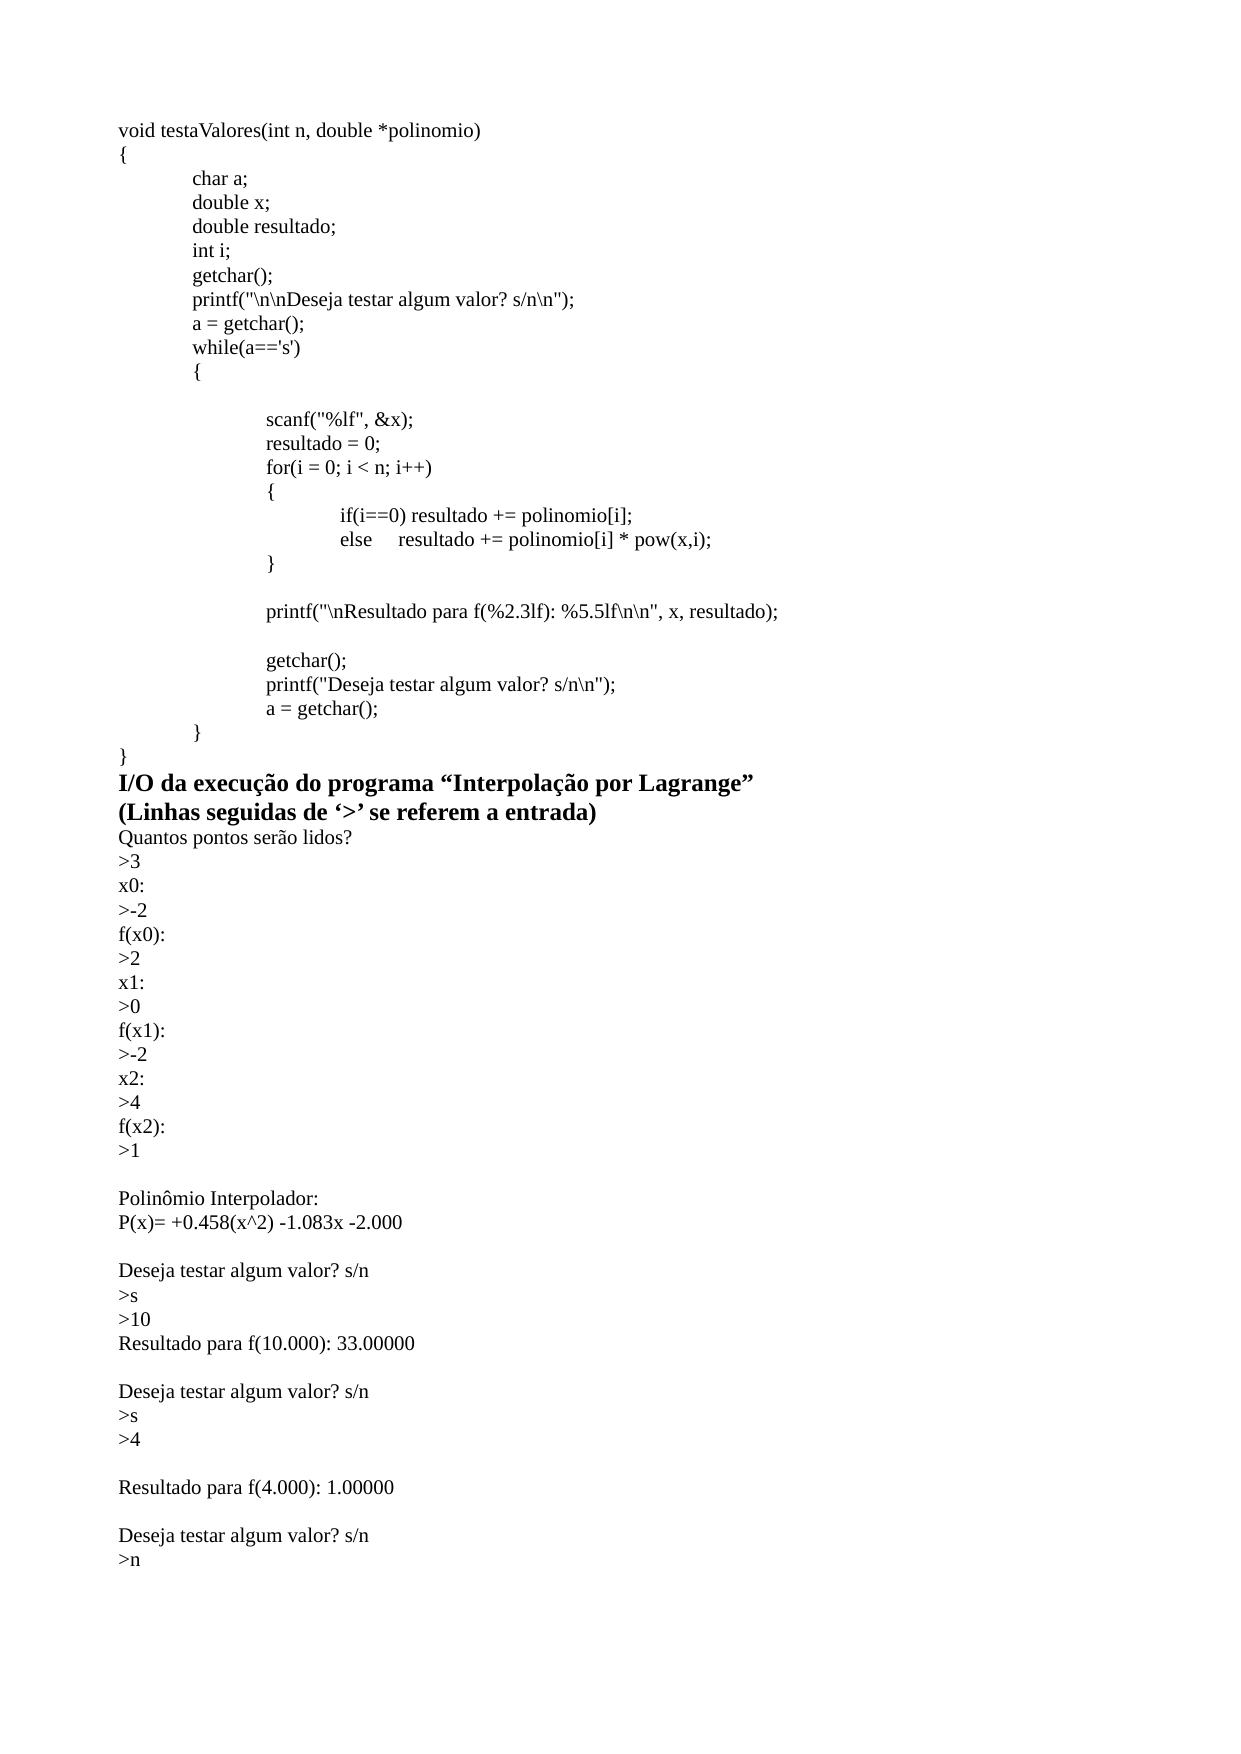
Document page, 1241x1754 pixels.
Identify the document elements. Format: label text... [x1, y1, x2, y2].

text void testaValores(int n, double *polinomio) [118, 118, 1122, 142]
text >0 [118, 994, 1122, 1018]
text I/O da execução do programa “Interpolação por Lagrange” [118, 768, 1122, 797]
text a = getchar(); [118, 696, 1122, 720]
text printf("Deseja testar algum valor? s/n\n"); [118, 672, 1122, 696]
text >1 [118, 1138, 1122, 1162]
text f(x2): [118, 1114, 1122, 1138]
text { [118, 359, 1122, 383]
text { [118, 142, 1122, 166]
text >-2 [118, 1042, 1122, 1066]
text } [118, 551, 1122, 575]
text if(i==0) resultado += polinomio[i]; [118, 503, 1122, 527]
text >4 [118, 1427, 1122, 1451]
text >4 [118, 1090, 1122, 1114]
text for(i = 0; i < n; i++) [118, 455, 1122, 479]
text } [118, 720, 1122, 744]
text >2 [118, 946, 1122, 970]
text >-2 [118, 897, 1122, 922]
text resultado = 0; [118, 431, 1122, 455]
text Deseja testar algum valor? s/n [118, 1379, 1122, 1403]
text >s [118, 1403, 1122, 1427]
text else resultado += polinomio[i] * pow(x,i); [118, 527, 1122, 551]
text f(x0): [118, 922, 1122, 946]
text printf("\nResultado para f(%2.3lf): %5.5lf\n\n", x, resultado); [118, 599, 1122, 623]
text f(x1): [118, 1018, 1122, 1042]
text >3 [118, 849, 1122, 873]
text a = getchar(); [118, 311, 1122, 335]
text x0: [118, 873, 1122, 897]
text (Linhas seguidas de ‘>’ se referem a entrada) [118, 797, 1122, 825]
text { [118, 479, 1122, 503]
text double x; [118, 190, 1122, 214]
text while(a=='s') [118, 335, 1122, 359]
text Resultado para f(10.000): 33.00000 [118, 1331, 1122, 1355]
text >s [118, 1282, 1122, 1307]
text Deseja testar algum valor? s/n [118, 1523, 1122, 1547]
text char a; [118, 166, 1122, 190]
text >n [118, 1547, 1122, 1571]
text x2: [118, 1066, 1122, 1090]
text } [118, 744, 1122, 768]
text double resultado; [118, 214, 1122, 238]
text >10 [118, 1307, 1122, 1331]
text printf("\n\nDeseja testar algum valor? s/n\n"); [118, 287, 1122, 311]
text Quantos pontos serão lidos? [118, 825, 1122, 849]
text scanf("%lf", &x); [118, 407, 1122, 431]
text Deseja testar algum valor? s/n [118, 1258, 1122, 1282]
text int i; [118, 238, 1122, 262]
text getchar(); [118, 647, 1122, 672]
text P(x)= +0.458(x^2) -1.083x -2.000 [118, 1210, 1122, 1234]
text getchar(); [118, 262, 1122, 287]
text Resultado para f(4.000): 1.00000 [118, 1475, 1122, 1499]
text Polinômio Interpolador: [118, 1186, 1122, 1210]
text x1: [118, 970, 1122, 994]
